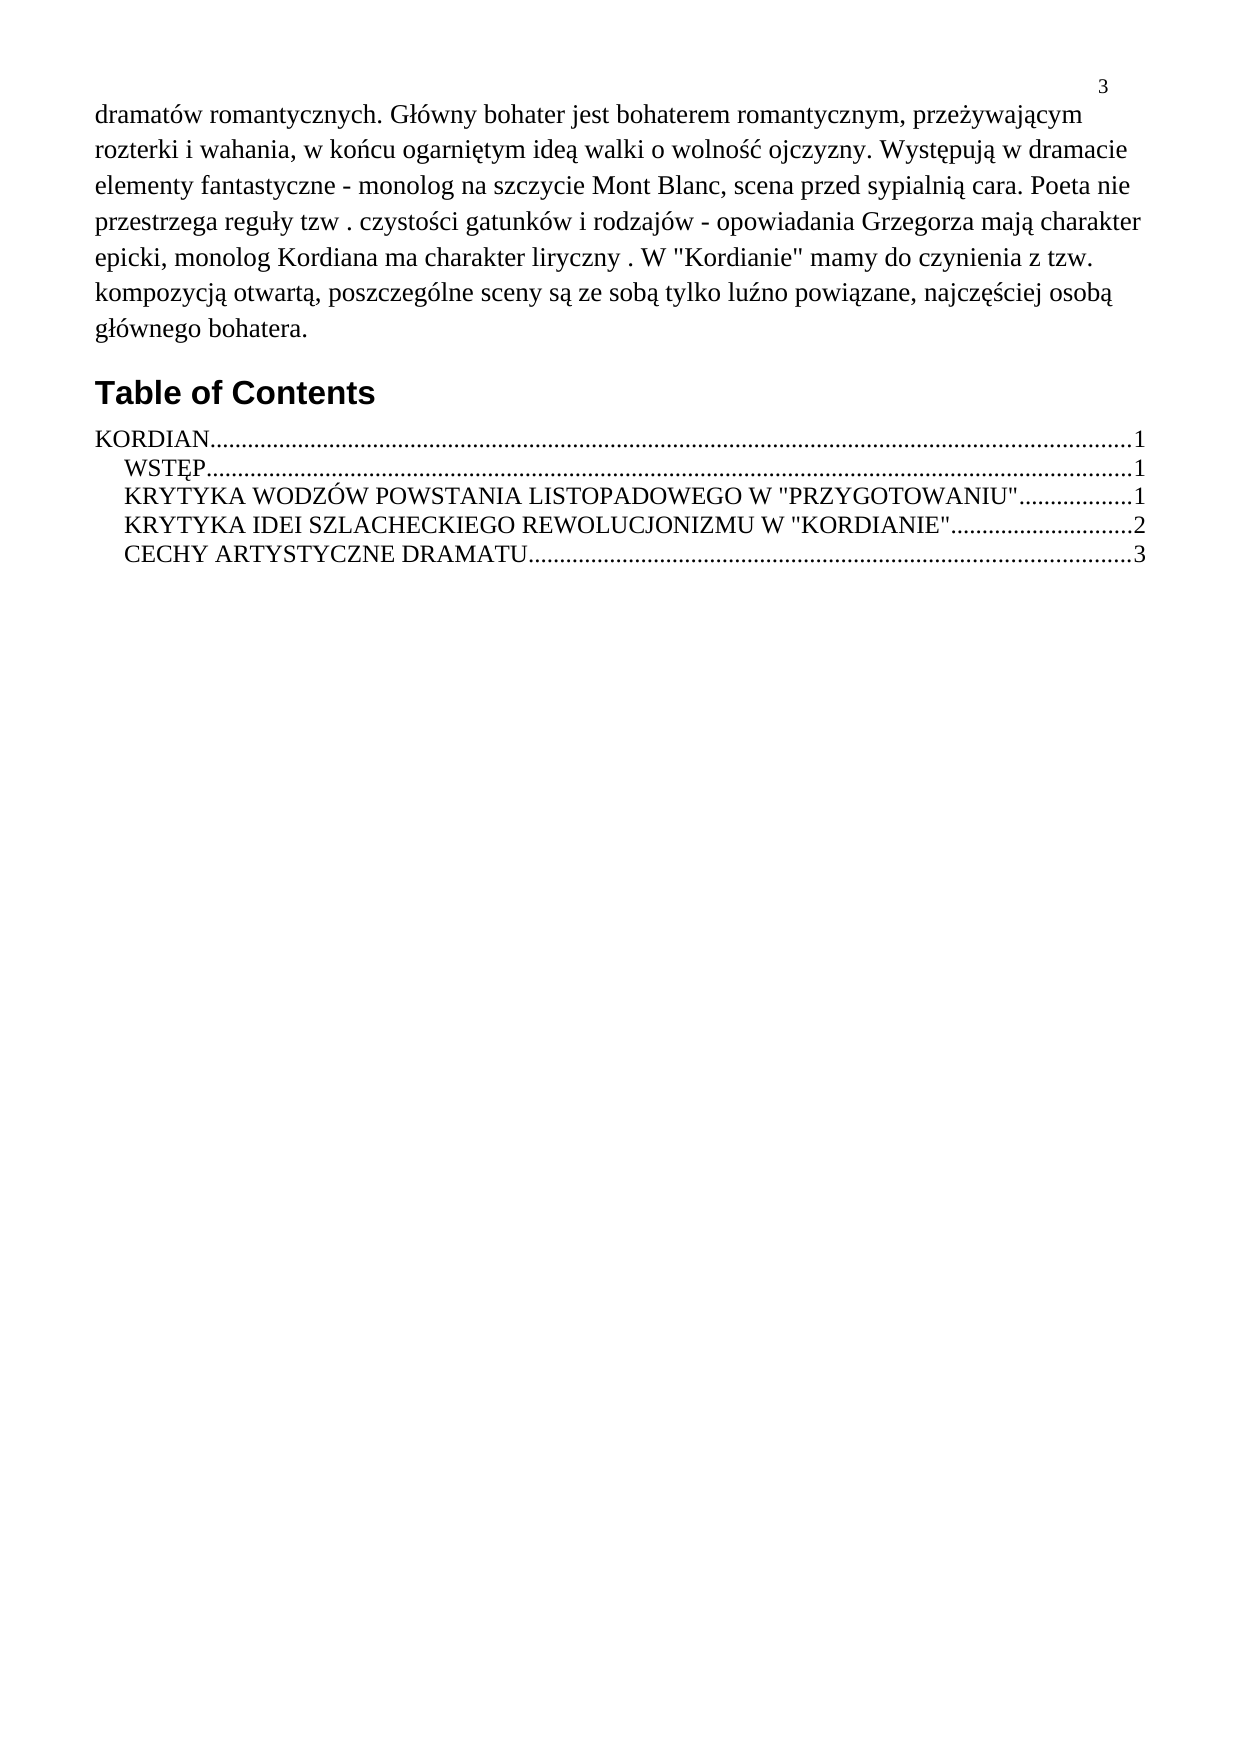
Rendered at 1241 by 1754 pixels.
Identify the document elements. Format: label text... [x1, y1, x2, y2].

text dramatów romantycznych. Główny bohater jest bohaterem romantycznym, przeżywającym rozterki i wahania, w końcu ogarniętym ideą walki o wolność ojczyzny. Występują w dramacie elementy fantastyczne - monolog na szczycie Mont Blanc, scena przed sypialnią cara. Poeta nie przestrzega reguły tzw . czystości gatunków i rodzajów - opowiadania Grzegorza mają charakter epicki, monolog Kordiana ma charakter liryczny . W "Kordianie" mamy do czynienia z tzw. kompozycją otwartą, poszczególne sceny są ze sobą tylko luźno powiązane, najczęściej osobą głównego bohatera. [94, 98, 1146, 343]
text WSTĘP 1 [124, 453, 1146, 481]
text KRYTYKA IDEI SZLACHECKIEGO REWOLUCJONIZMU W "KORDIANIE" 2 [124, 510, 1146, 539]
text CECHY ARTYSTYCZNE DRAMATU 3 [124, 539, 1146, 568]
subtitle Table of Contents [94, 373, 1146, 411]
text KORDIAN 1 [94, 424, 1146, 453]
text KRYTYKA WODZÓW POWSTANIA LISTOPADOWEGO W "PRZYGOTOWANIU" 1 [124, 481, 1146, 510]
